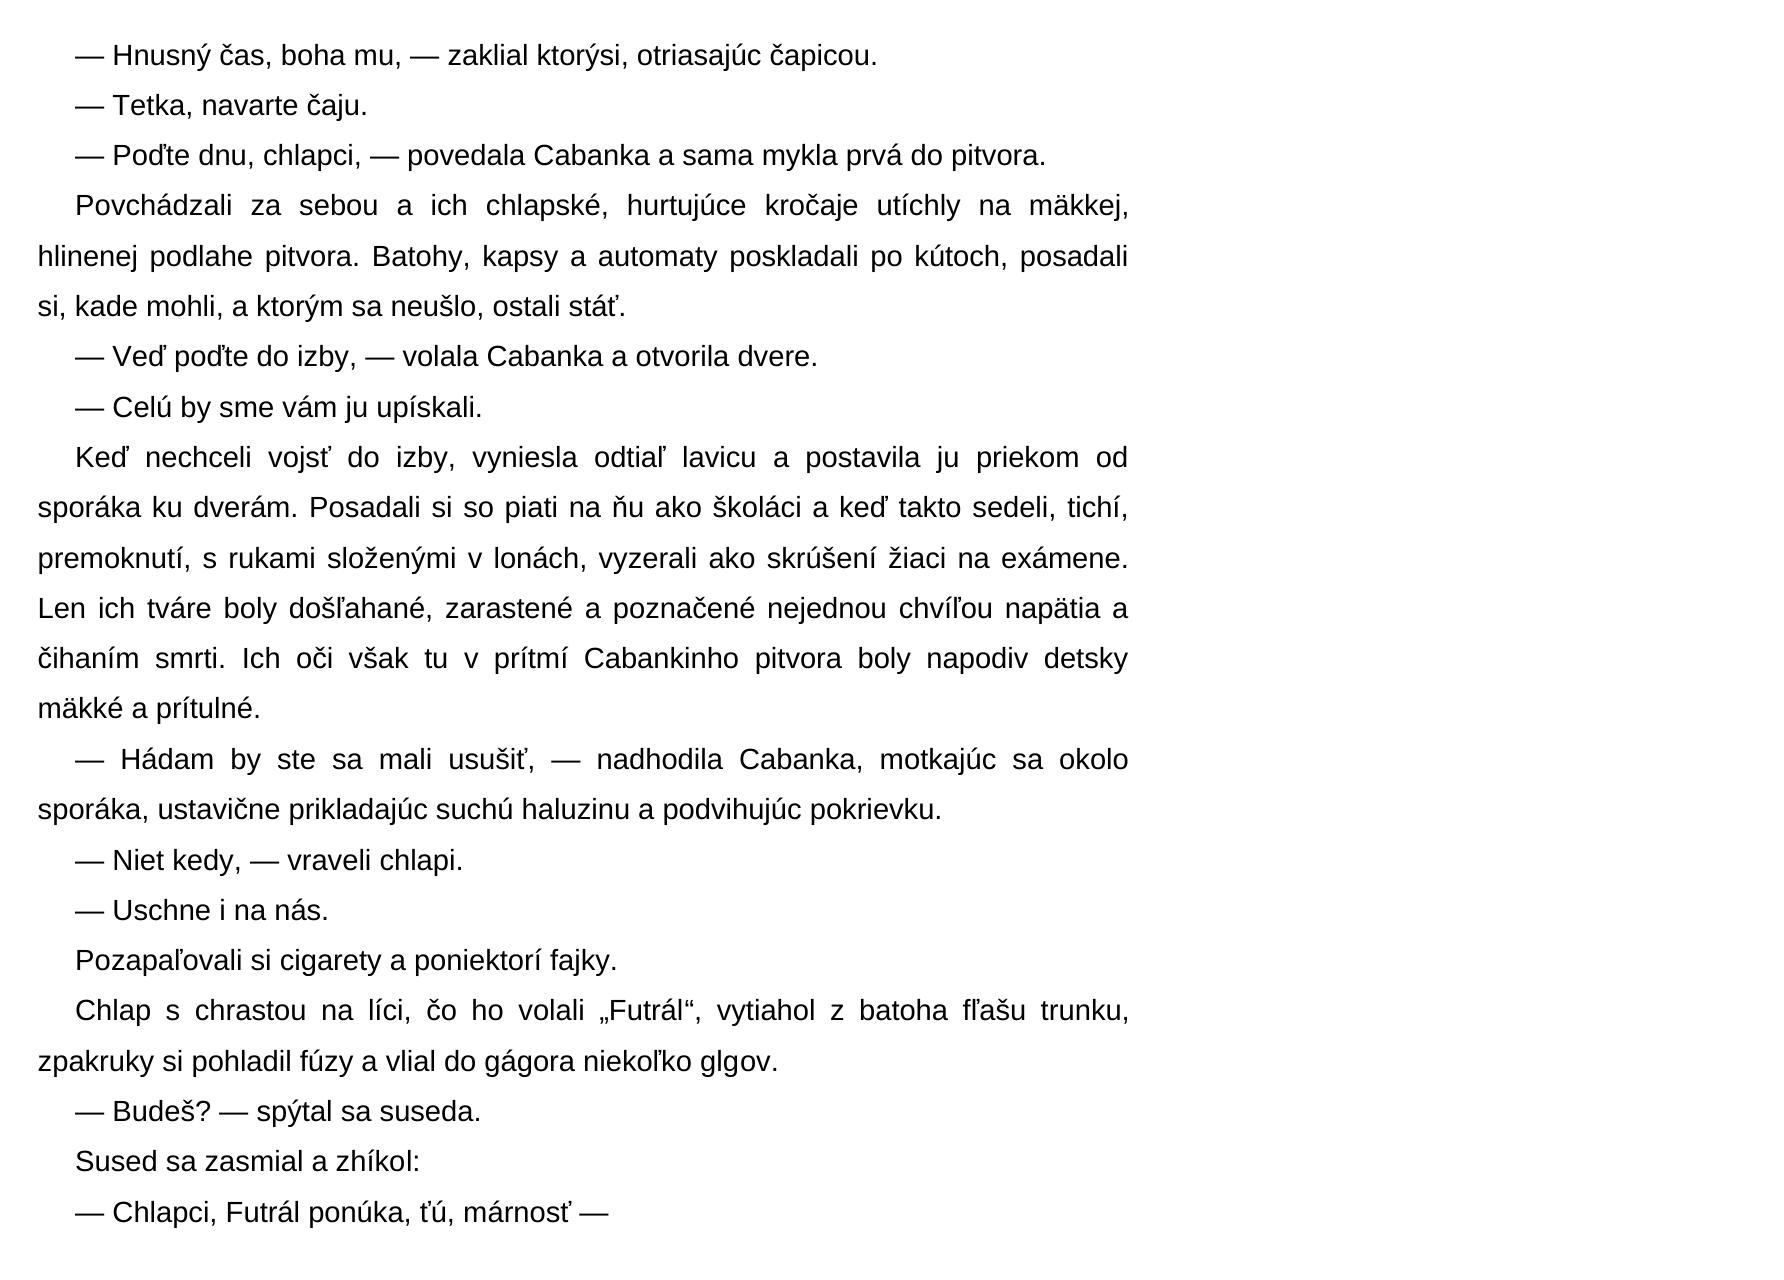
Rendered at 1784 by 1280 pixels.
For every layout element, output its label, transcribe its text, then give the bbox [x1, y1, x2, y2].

text — Budeš? — spýtal sa suseda. [37, 1094, 1130, 1128]
text — Veď poďte do izby, — volala Cabanka a otvorila dvere. [37, 339, 1130, 373]
text Pozapaľovali si cigarety a poniektorí fajky. [37, 943, 1130, 977]
text — Uschne i na nás. [37, 893, 1130, 926]
text — Niet kedy, — vraveli chlapi. [37, 842, 1130, 876]
text — Tetka, navarte čaju. [37, 88, 1130, 121]
text Povchádzali za sebou a ich chlapské, hurtujúce kročaje utíchly na mäkkej, hlinenej podlahe pitvora. Batohy, kapsy a automaty poskladali po kútoch, posadali si, kade mohli, a ktorým sa neušlo, ostali stáť. [37, 188, 1130, 323]
text — Chlapci, Futrál ponúka, ťú, márnosť — [37, 1195, 1130, 1228]
text — Hnusný čas, boha mu, — zaklial ktorýsi, otriasajúc čapicou. [37, 37, 1130, 71]
text Chlap s chrastou na líci, čo ho volali „Futrál“, vytiahol z batoha fľašu trunku, zpakruky si pohladil fúzy a vlial do gágora niekoľko glgov. [37, 993, 1130, 1077]
text — Poďte dnu, chlapci, — povedala Cabanka a sama mykla prvá do pitvora. [37, 138, 1130, 172]
text — Celú by sme vám ju upískali. [37, 390, 1130, 423]
text — Hádam by ste sa mali usušiť, — nadhodila Cabanka, motkajúc sa okolo sporáka, ustavične prikladajúc suchú haluzinu a podvihujúc pokrievku. [37, 742, 1130, 826]
text Sused sa zasmial a zhíkol: [37, 1144, 1130, 1178]
text Keď nechceli vojsť do izby, vyniesla odtiaľ lavicu a postavila ju priekom od sporáka ku dverám. Posadali si so piati na ňu ako školáci a keď takto sedeli, tichí, premoknutí, s rukami složenými v lonách, vyzerali ako skrúšení žiaci na exámene. Len ich tváre boly došľahané, zarastené a poznačené nejednou chvíľou napätia a čihaním smrti. Ich oči však tu v prítmí Cabankinho pitvora boly napodiv detsky mäkké a prítulné. [37, 440, 1130, 725]
